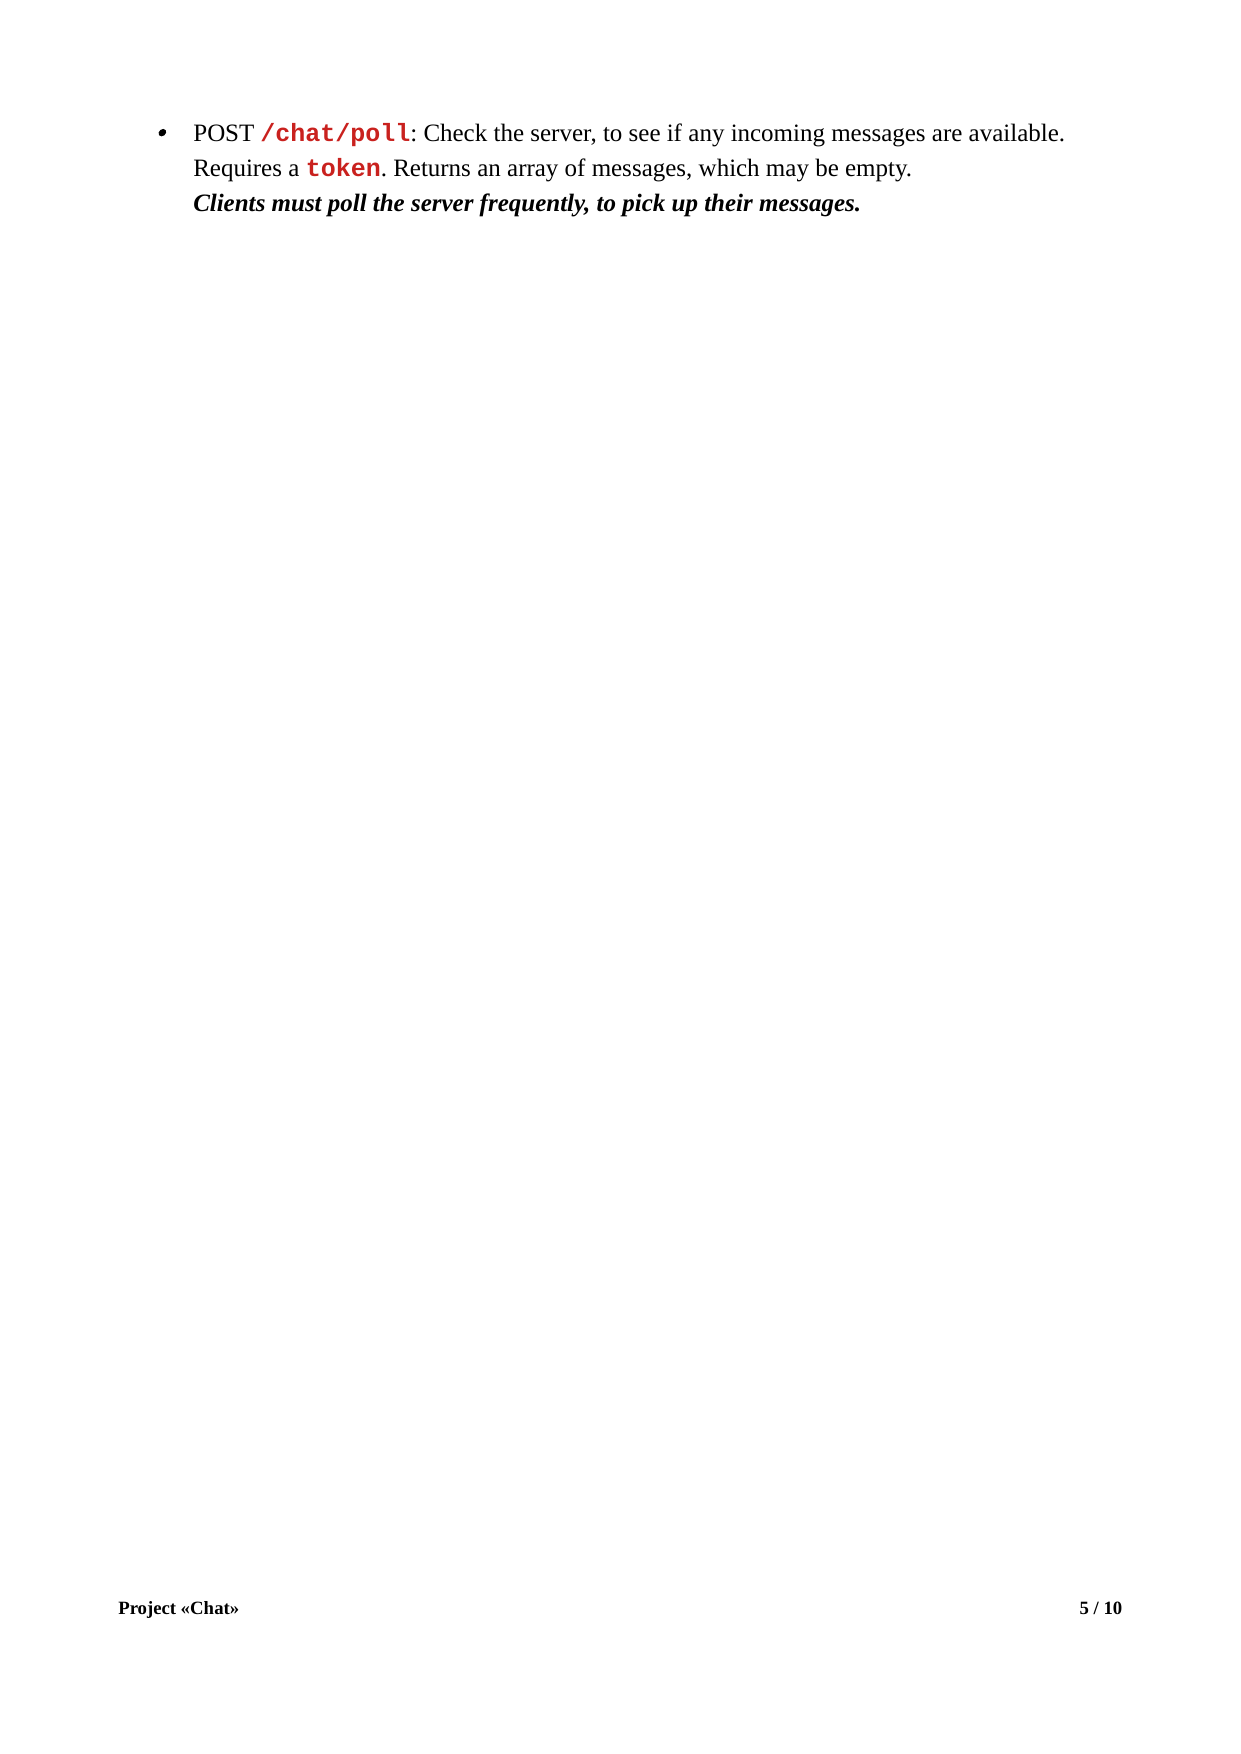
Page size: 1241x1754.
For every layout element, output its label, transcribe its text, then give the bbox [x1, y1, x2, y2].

list POST /chat/poll: Check the server, to see if any incoming messages are available. Requires a token. Returns an array of messages, which may be empty. Clients must poll the server frequently, to pick up their messages. [156, 118, 1122, 217]
